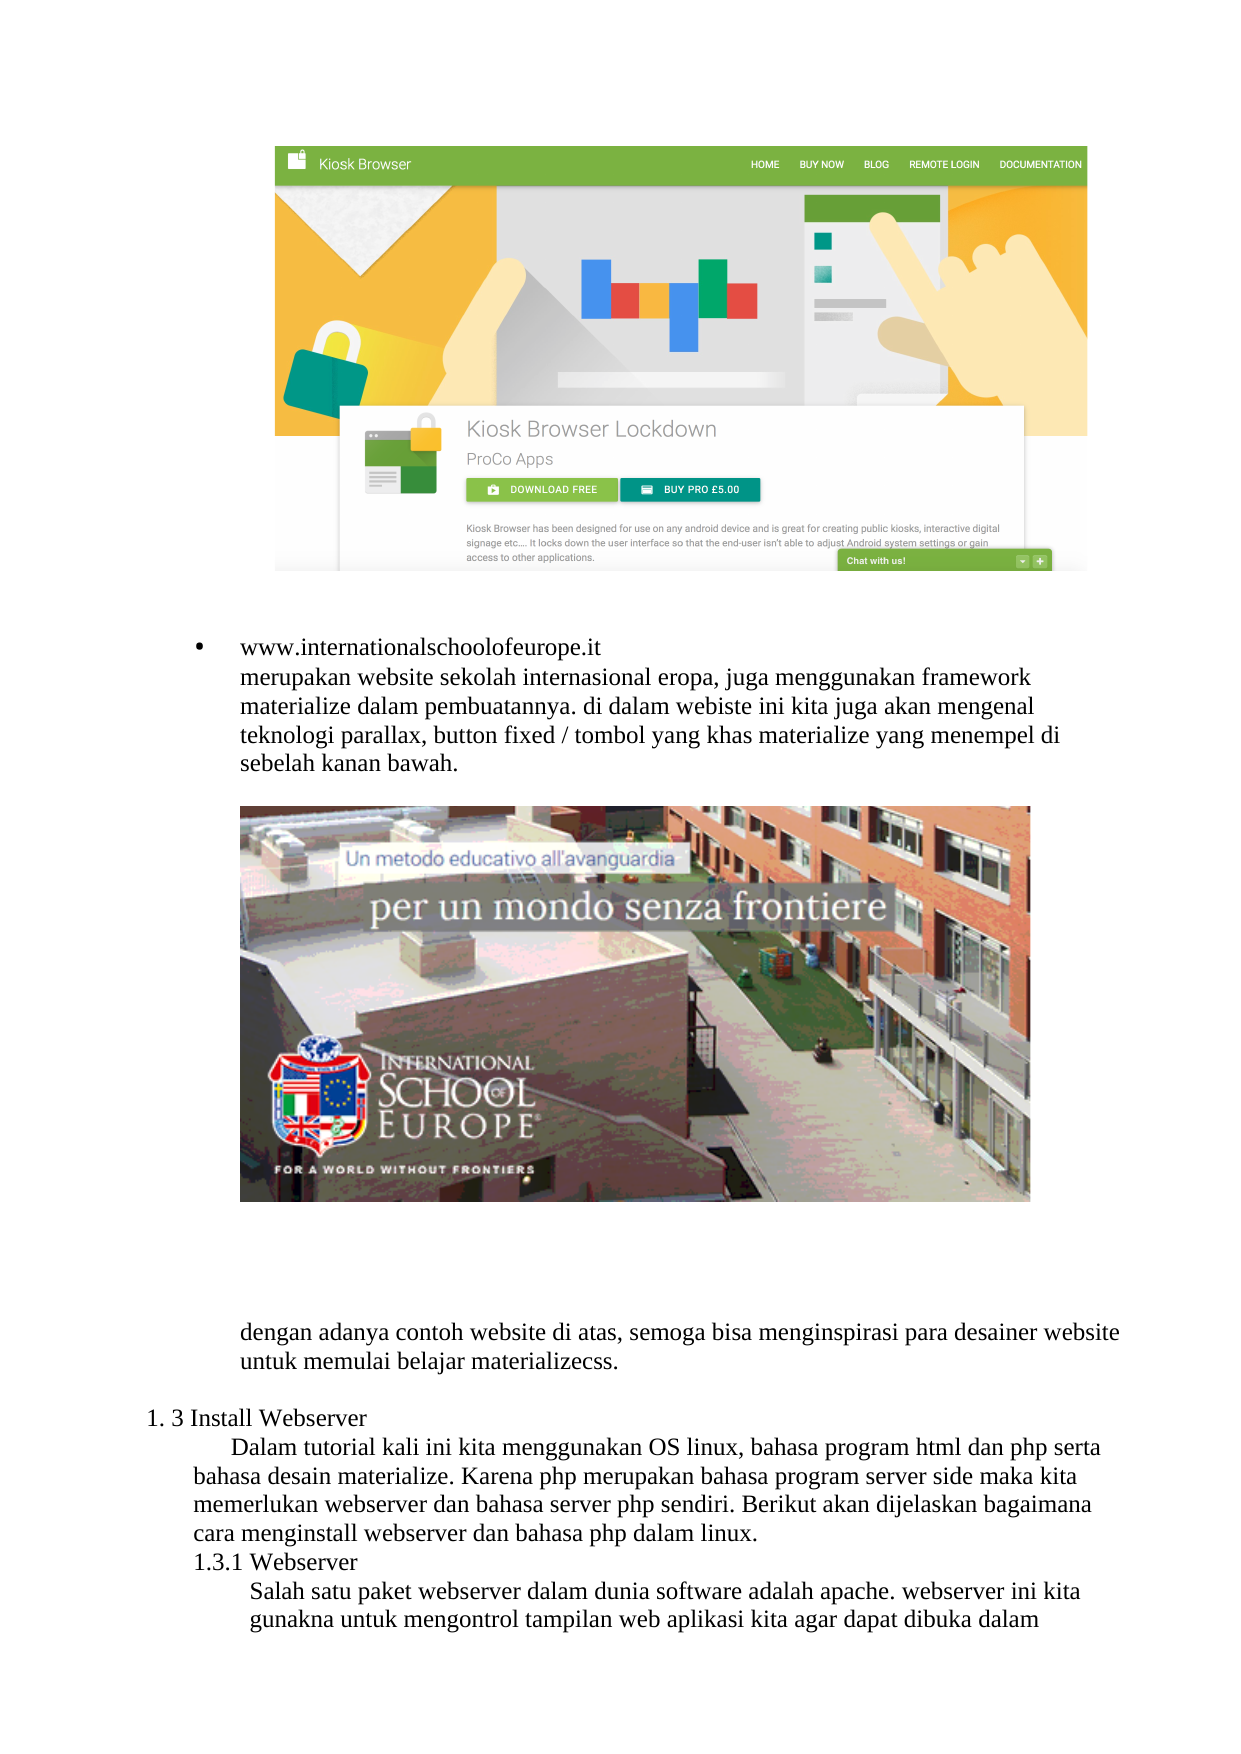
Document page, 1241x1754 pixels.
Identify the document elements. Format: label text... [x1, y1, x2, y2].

text merupakan website sekolah internasional eropa, juga menggunakan framework materialize dalam pembuatannya. di dalam webiste ini kita juga akan mengenal teknologi parallax, button fixed / tombol yang khas materialize yang menempel di sebelah kanan bawah. [240, 662, 1122, 777]
picture [240, 806, 1031, 1202]
list www.internationalschoolofeurope.it [195, 628, 1122, 662]
text 1.3.1 Webserver [193, 1547, 1122, 1576]
text Dalam tutorial kali ini kita menggunakan OS linux, bahasa program html dan php serta bahasa desain materialize. Karena php merupakan bahasa program server side maka kita memerlukan webserver dan bahasa server php sendiri. Berikut akan dijelaskan bagaimana cara menginstall webserver dan bahasa php dalam linux. [193, 1432, 1122, 1547]
picture [274, 146, 1088, 571]
text Salah satu paket webserver dalam dunia software adalah apache. webserver ini kita gunakna untuk mengontrol tampilan web aplikasi kita agar dapat dibuka dalam [249, 1576, 1122, 1633]
text 1. 3 Install Webserver [146, 1403, 1122, 1432]
text dengan adanya contoh website di atas, semoga bisa menginspirasi para desainer website untuk memulai belajar materializecss. [240, 1317, 1122, 1374]
